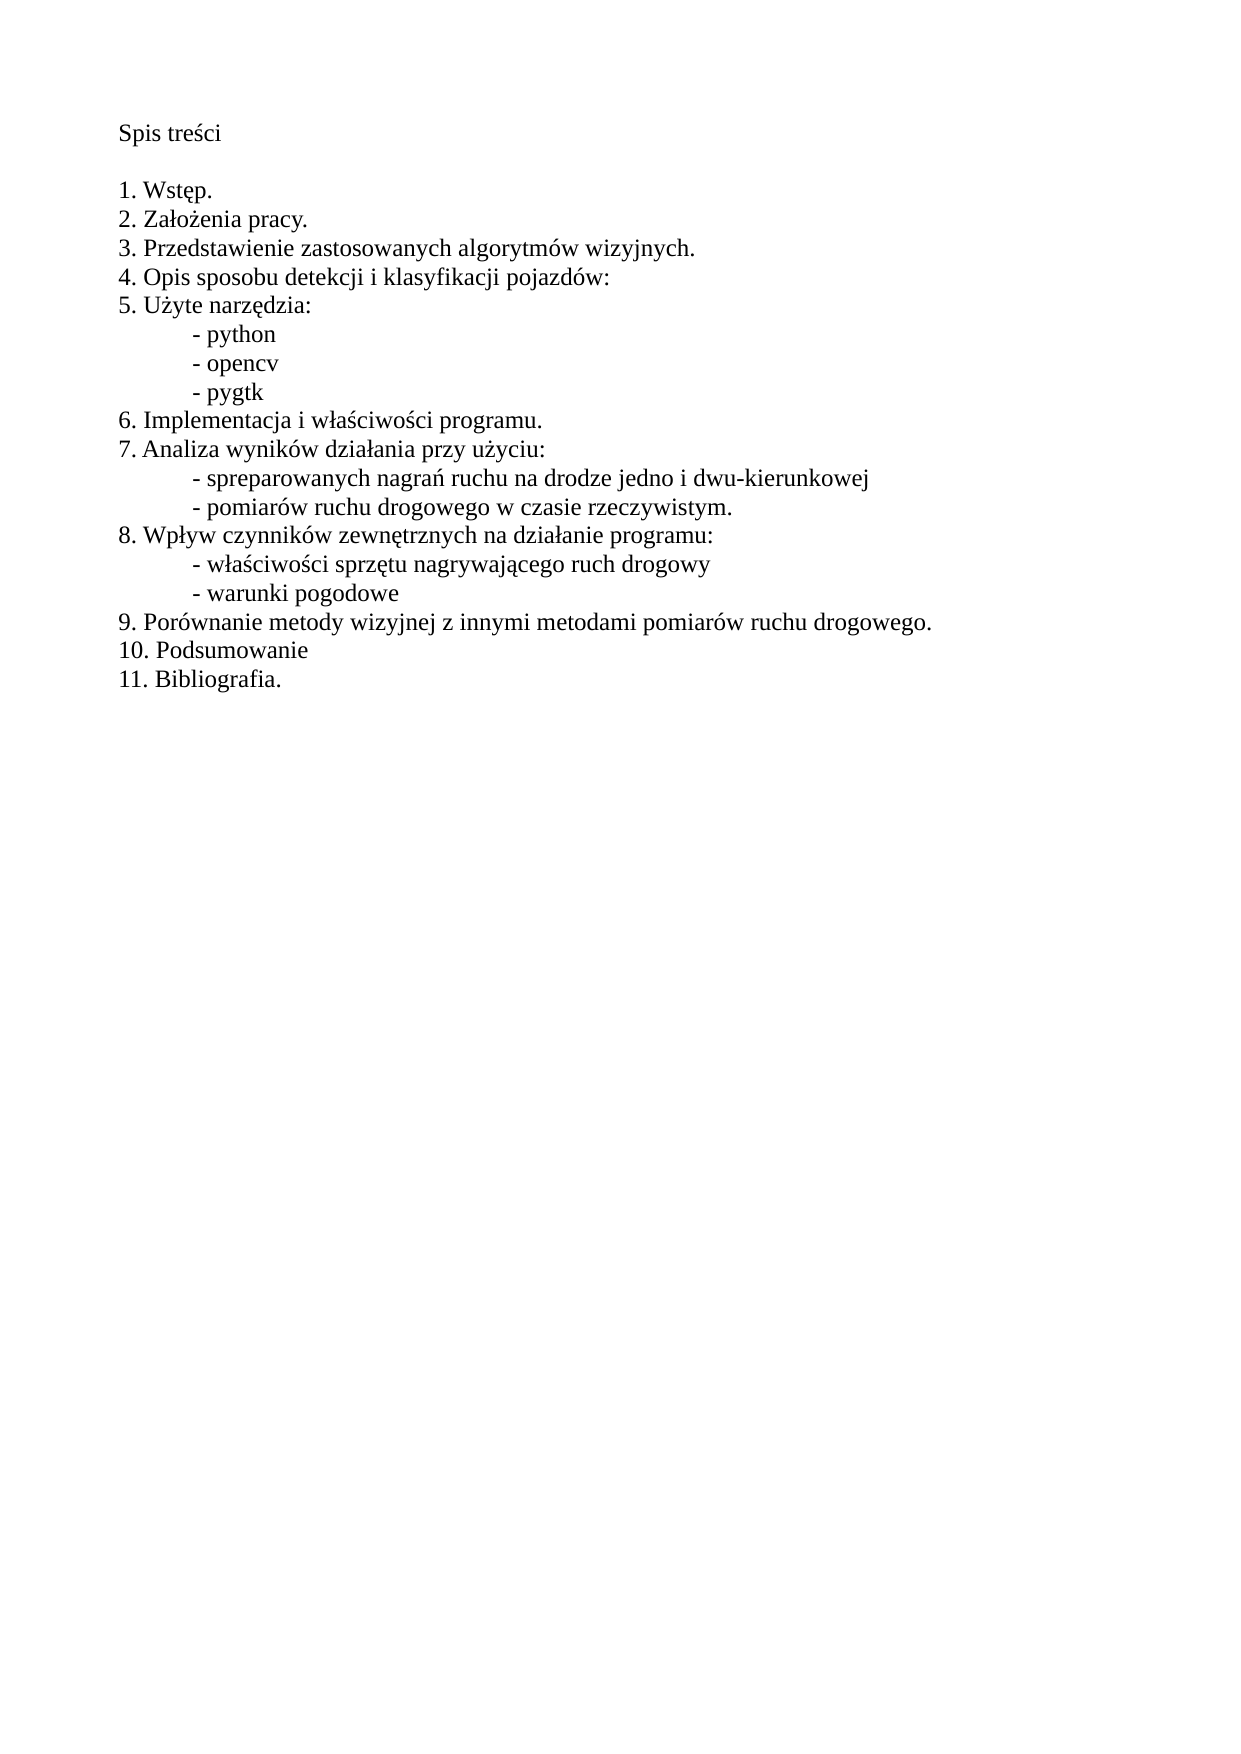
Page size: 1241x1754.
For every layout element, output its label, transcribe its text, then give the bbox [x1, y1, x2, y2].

text - python [118, 319, 1122, 348]
text 4. Opis sposobu detekcji i klasyfikacji pojazdów: [118, 262, 1122, 291]
text 6. Implementacja i właściwości programu. [118, 406, 1122, 434]
text - opencv [118, 348, 1122, 377]
text 7. Analiza wyników działania przy użyciu: [118, 434, 1122, 463]
text - pomiarów ruchu drogowego w czasie rzeczywistym. [118, 492, 1122, 521]
text 5. Użyte narzędzia: [118, 291, 1122, 319]
text 9. Porównanie metody wizyjnej z innymi metodami pomiarów ruchu drogowego. [118, 607, 1122, 636]
text 11. Bibliografia. [118, 664, 1122, 693]
text - właściwości sprzętu nagrywającego ruch drogowy [118, 549, 1122, 578]
text 1. Wstęp. [118, 176, 1122, 204]
text 2. Założenia pracy. [118, 204, 1122, 233]
text - spreparowanych nagrań ruchu na drodze jedno i dwu-kierunkowej [118, 463, 1122, 492]
text Spis treści [118, 118, 1122, 147]
text 3. Przedstawienie zastosowanych algorytmów wizyjnych. [118, 233, 1122, 262]
text - pygtk [118, 377, 1122, 406]
text - warunki pogodowe [118, 578, 1122, 607]
text 8. Wpływ czynników zewnętrznych na działanie programu: [118, 521, 1122, 549]
text 10. Podsumowanie [118, 636, 1122, 664]
